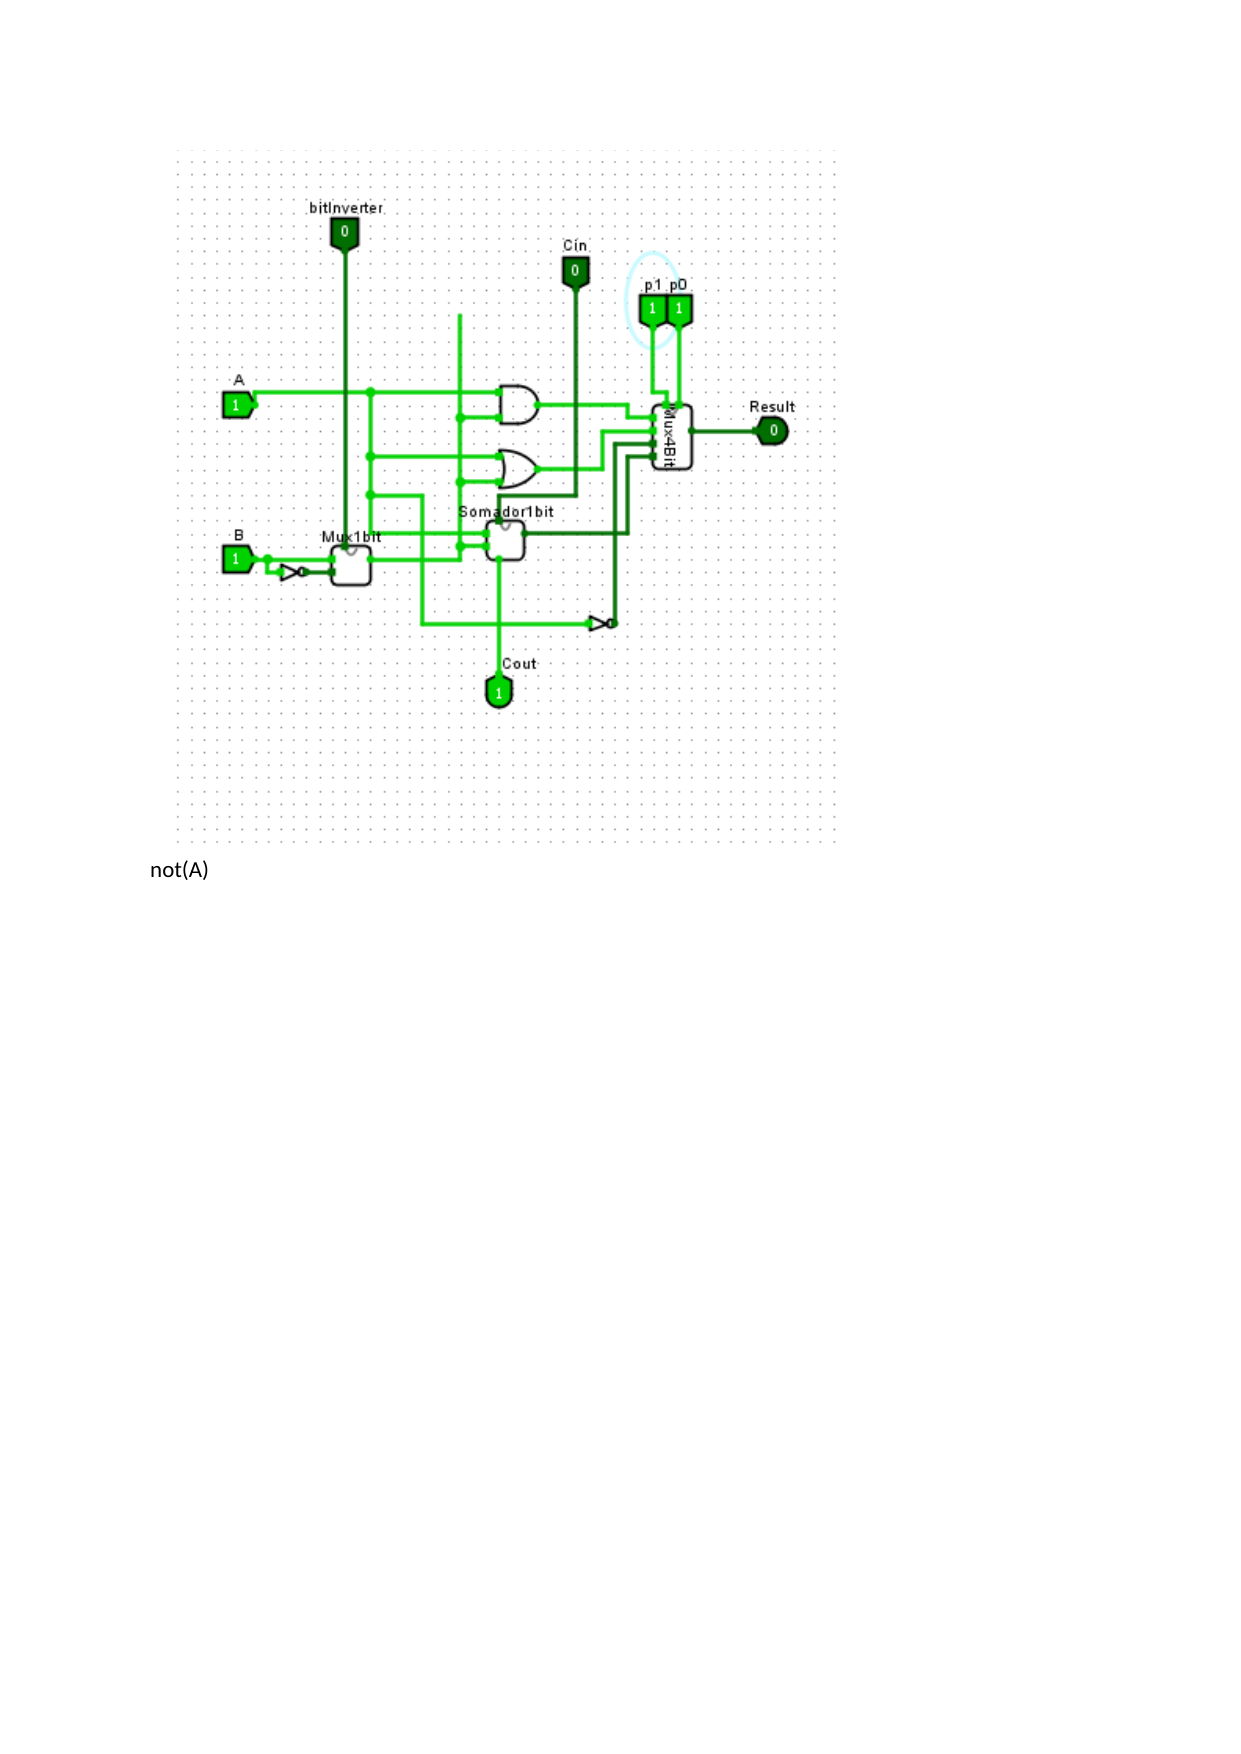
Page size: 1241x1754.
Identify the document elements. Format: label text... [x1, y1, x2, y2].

text not(A) [150, 150, 1090, 883]
picture [168, 150, 837, 854]
